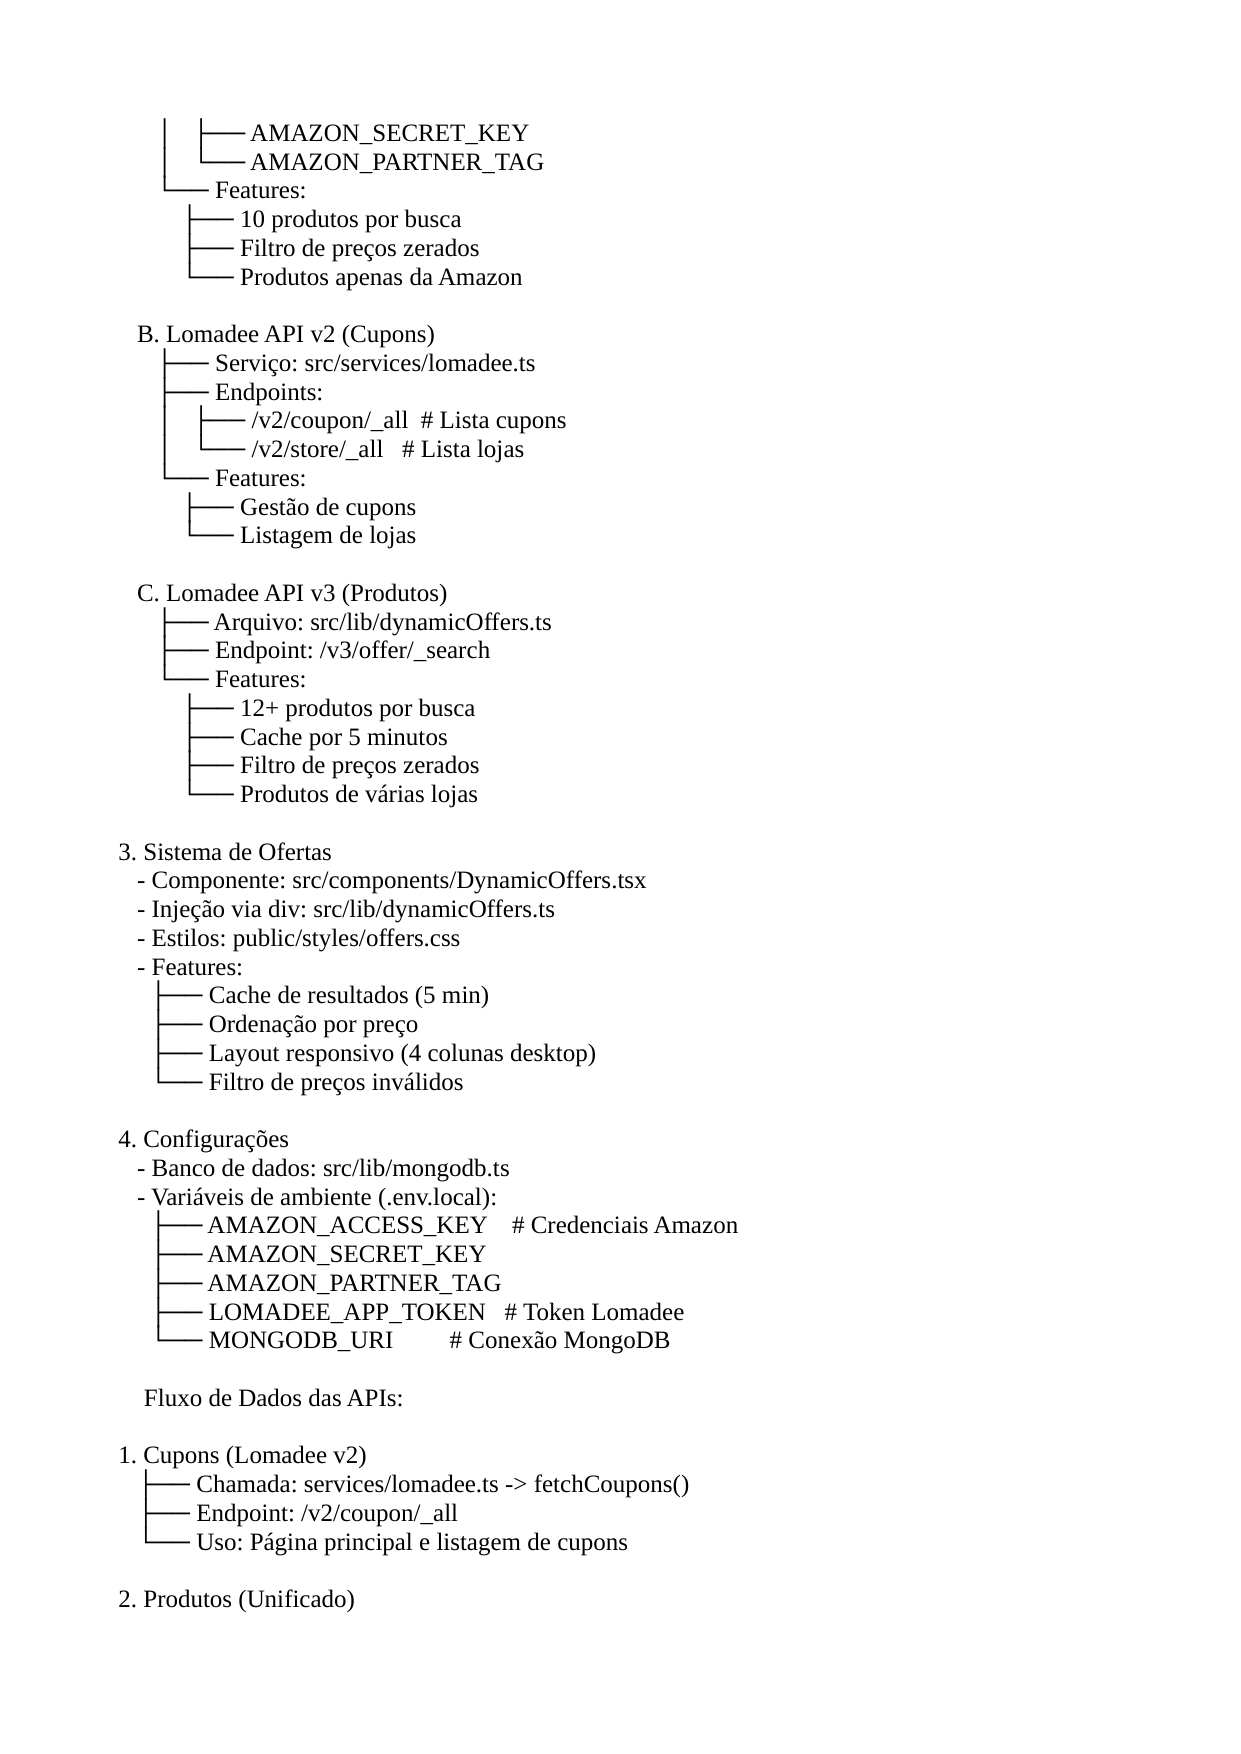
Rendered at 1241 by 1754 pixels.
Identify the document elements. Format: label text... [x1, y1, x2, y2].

text │ └── /v2/store/_all # Lista lojas [118, 434, 163, 463]
text ├── Endpoints: [118, 377, 163, 406]
text 1. Cupons (Lomadee v2) [118, 1441, 1122, 1469]
text ├── 12+ produtos por busca [118, 693, 188, 722]
text │ ├── AMAZON_SECRET_KEY [118, 118, 163, 147]
text ├── Layout responsivo (4 colunas desktop) [159, 1038, 1122, 1067]
text 3. Sistema de Ofertas [118, 837, 1122, 866]
text - Estilos: public/styles/offers.css [118, 923, 1122, 952]
text 2. Produtos (Unificado) [118, 1584, 1122, 1613]
text ├── AMAZON_ACCESS_KEY # Credenciais Amazon [159, 1211, 1122, 1239]
text ├── Serviço: src/services/lomadee.ts [118, 348, 163, 377]
text ├── Cache por 5 minutos [190, 722, 1122, 751]
text B. Lomadee API v2 (Cupons) [118, 319, 1122, 348]
text ├── AMAZON_SECRET_KEY [118, 1239, 157, 1268]
text ├── Filtro de preços zerados [190, 751, 1122, 779]
text ├── 10 produtos por busca [190, 204, 1122, 233]
text ├── AMAZON_PARTNER_TAG [118, 1268, 157, 1297]
text ├── 12+ produtos por busca [190, 693, 1122, 722]
text │ ├── /v2/coupon/_all # Lista cupons [165, 406, 200, 434]
text │ ├── AMAZON_SECRET_KEY [165, 118, 200, 147]
text ├── Ordenação por preço [159, 1009, 1122, 1038]
text 🔄 Fluxo de Dados das APIs: [118, 1383, 1122, 1412]
text ├── Filtro de preços zerados [118, 751, 188, 779]
text ├── Arquivo: src/lib/dynamicOffers.ts [165, 607, 1122, 636]
text │ ├── /v2/coupon/_all # Lista cupons [202, 406, 1122, 434]
text ├── Gestão de cupons [118, 492, 188, 521]
text ├── Endpoint: /v2/coupon/_all [147, 1498, 1122, 1527]
text - Variáveis de ambiente (.env.local): [118, 1182, 1122, 1211]
text - Features: [118, 952, 1122, 981]
text └── Features: [118, 664, 1122, 693]
text └── MONGODB_URI # Conexão MongoDB [118, 1326, 1122, 1354]
text ├── Cache por 5 minutos [118, 722, 188, 751]
text ├── Filtro de preços zerados [190, 233, 1122, 262]
text ├── 10 produtos por busca [118, 204, 188, 233]
text └── Produtos apenas da Amazon [118, 262, 1122, 291]
text └── Listagem de lojas [118, 521, 1122, 549]
text ├── AMAZON_SECRET_KEY [159, 1239, 1122, 1268]
text C. Lomadee API v3 (Produtos) [118, 578, 1122, 607]
text └── Uso: Página principal e listagem de cupons [118, 1527, 1122, 1556]
text ├── Chamada: services/lomadee.ts -> fetchCoupons() [147, 1469, 1122, 1498]
text └── Features: [118, 176, 1122, 204]
text - Injeção via div: src/lib/dynamicOffers.ts [118, 894, 1122, 923]
text └── Produtos de várias lojas [118, 779, 1122, 808]
text ├── AMAZON_PARTNER_TAG [159, 1268, 1122, 1297]
text ├── Filtro de preços zerados [118, 233, 188, 262]
text - Banco de dados: src/lib/mongodb.ts [118, 1153, 1122, 1182]
text ├── Cache de resultados (5 min) [159, 981, 1122, 1009]
text ├── Serviço: src/services/lomadee.ts [165, 348, 1122, 377]
text ├── Endpoints: [165, 377, 1122, 406]
text │ └── AMAZON_PARTNER_TAG [118, 147, 163, 176]
text ├── LOMADEE_APP_TOKEN # Token Lomadee [118, 1297, 157, 1326]
text ├── Endpoint: /v3/offer/_search [165, 636, 1122, 664]
text ├── Arquivo: src/lib/dynamicOffers.ts [118, 607, 163, 636]
text ├── LOMADEE_APP_TOKEN # Token Lomadee [159, 1297, 1122, 1326]
text ├── Gestão de cupons [190, 492, 1122, 521]
text ├── Layout responsivo (4 colunas desktop) [118, 1038, 157, 1067]
text ├── Endpoint: /v3/offer/_search [118, 636, 163, 664]
text 4. Configurações [118, 1124, 1122, 1153]
text ├── Endpoint: /v2/coupon/_all [118, 1498, 145, 1527]
text │ └── AMAZON_PARTNER_TAG [165, 147, 1122, 176]
text │ ├── /v2/coupon/_all # Lista cupons [118, 406, 163, 434]
text └── Filtro de preços inválidos [118, 1067, 1122, 1096]
text ├── Cache de resultados (5 min) [118, 981, 157, 1009]
text ├── Ordenação por preço [118, 1009, 157, 1038]
text └── Features: [118, 463, 1122, 492]
text │ └── /v2/store/_all # Lista lojas [165, 434, 1122, 463]
text │ ├── AMAZON_SECRET_KEY [202, 118, 1122, 147]
text ├── AMAZON_ACCESS_KEY # Credenciais Amazon [118, 1211, 157, 1239]
text - Componente: src/components/DynamicOffers.tsx [118, 866, 1122, 894]
